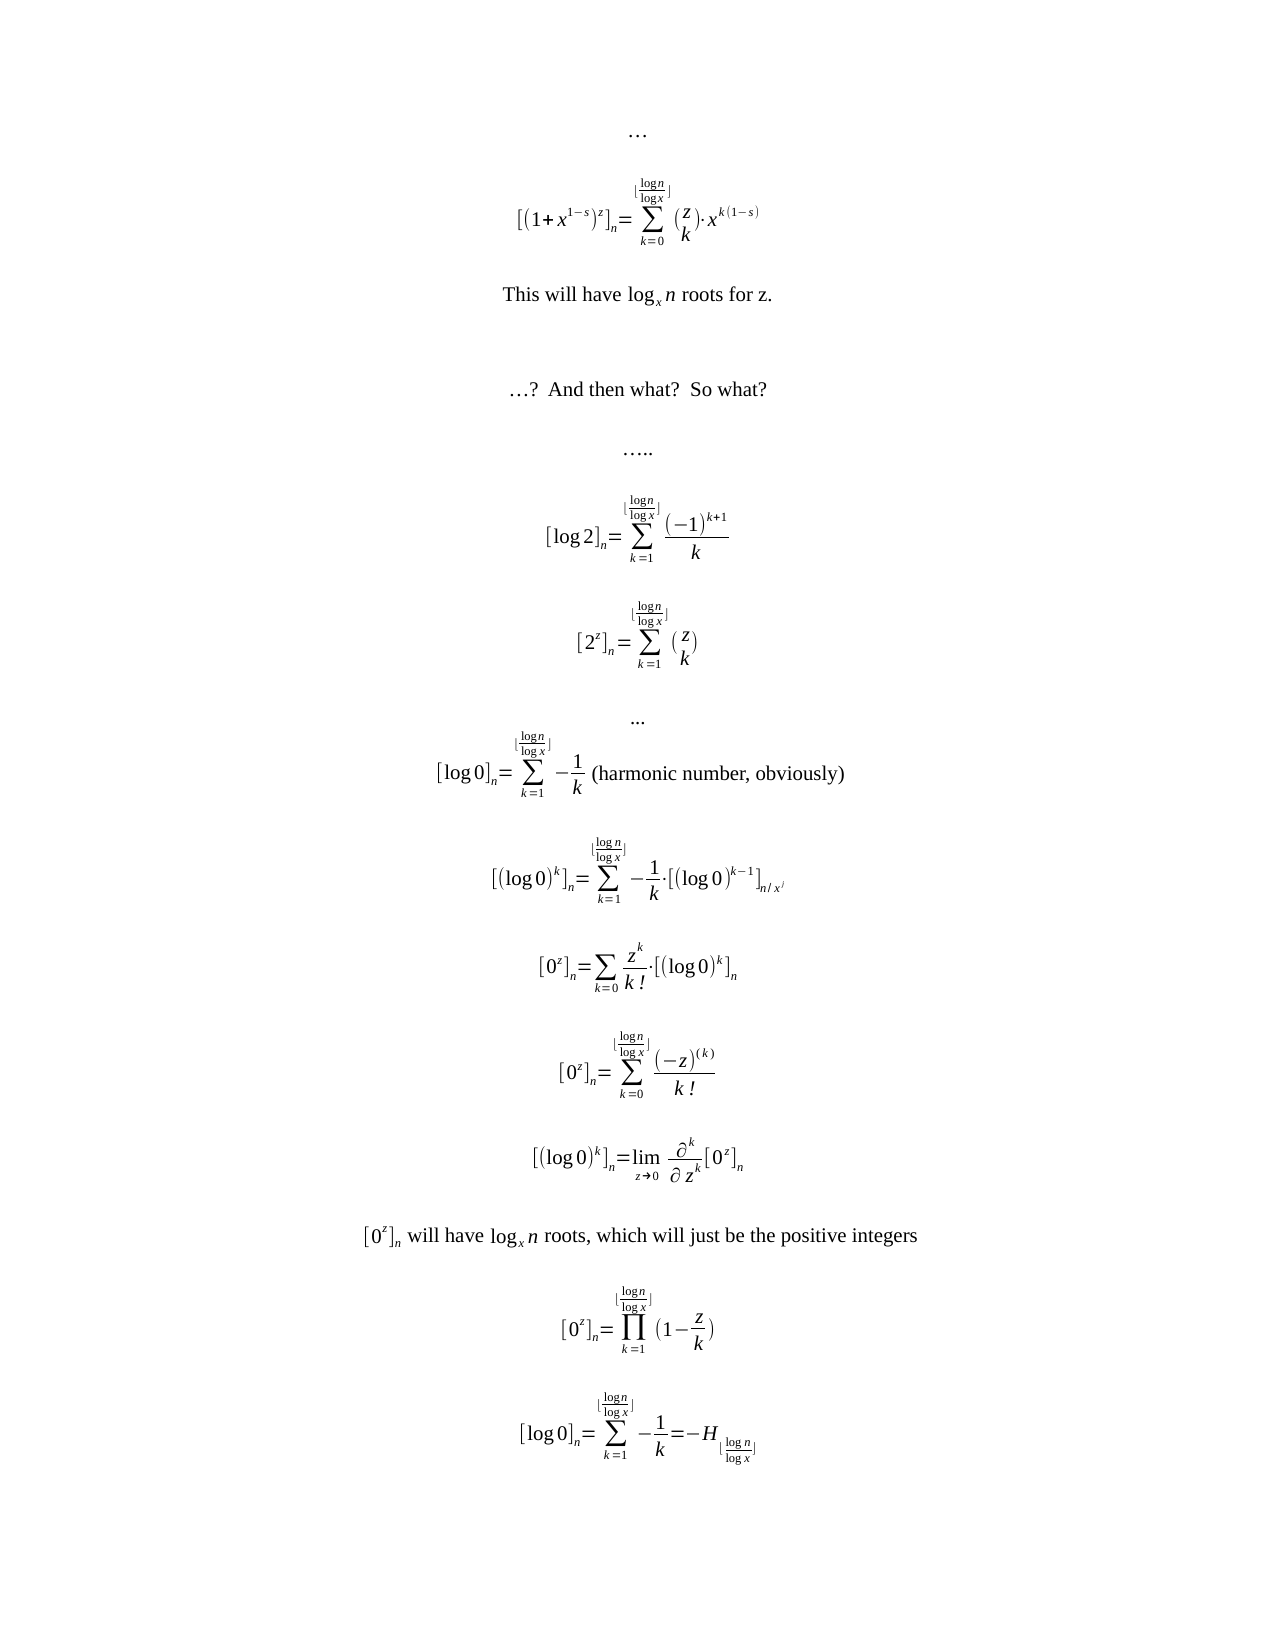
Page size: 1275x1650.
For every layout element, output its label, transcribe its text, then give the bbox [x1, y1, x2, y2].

text (harmonic number, obviously) [118, 729, 1157, 801]
text ... [118, 705, 1157, 729]
text This will haveroots for z. [118, 282, 1157, 309]
text …? And then what? So what? [118, 377, 1157, 401]
text will haveroots, which will just be the positive integers [118, 1221, 1157, 1251]
text … [118, 118, 1157, 142]
text ….. [118, 435, 1157, 459]
